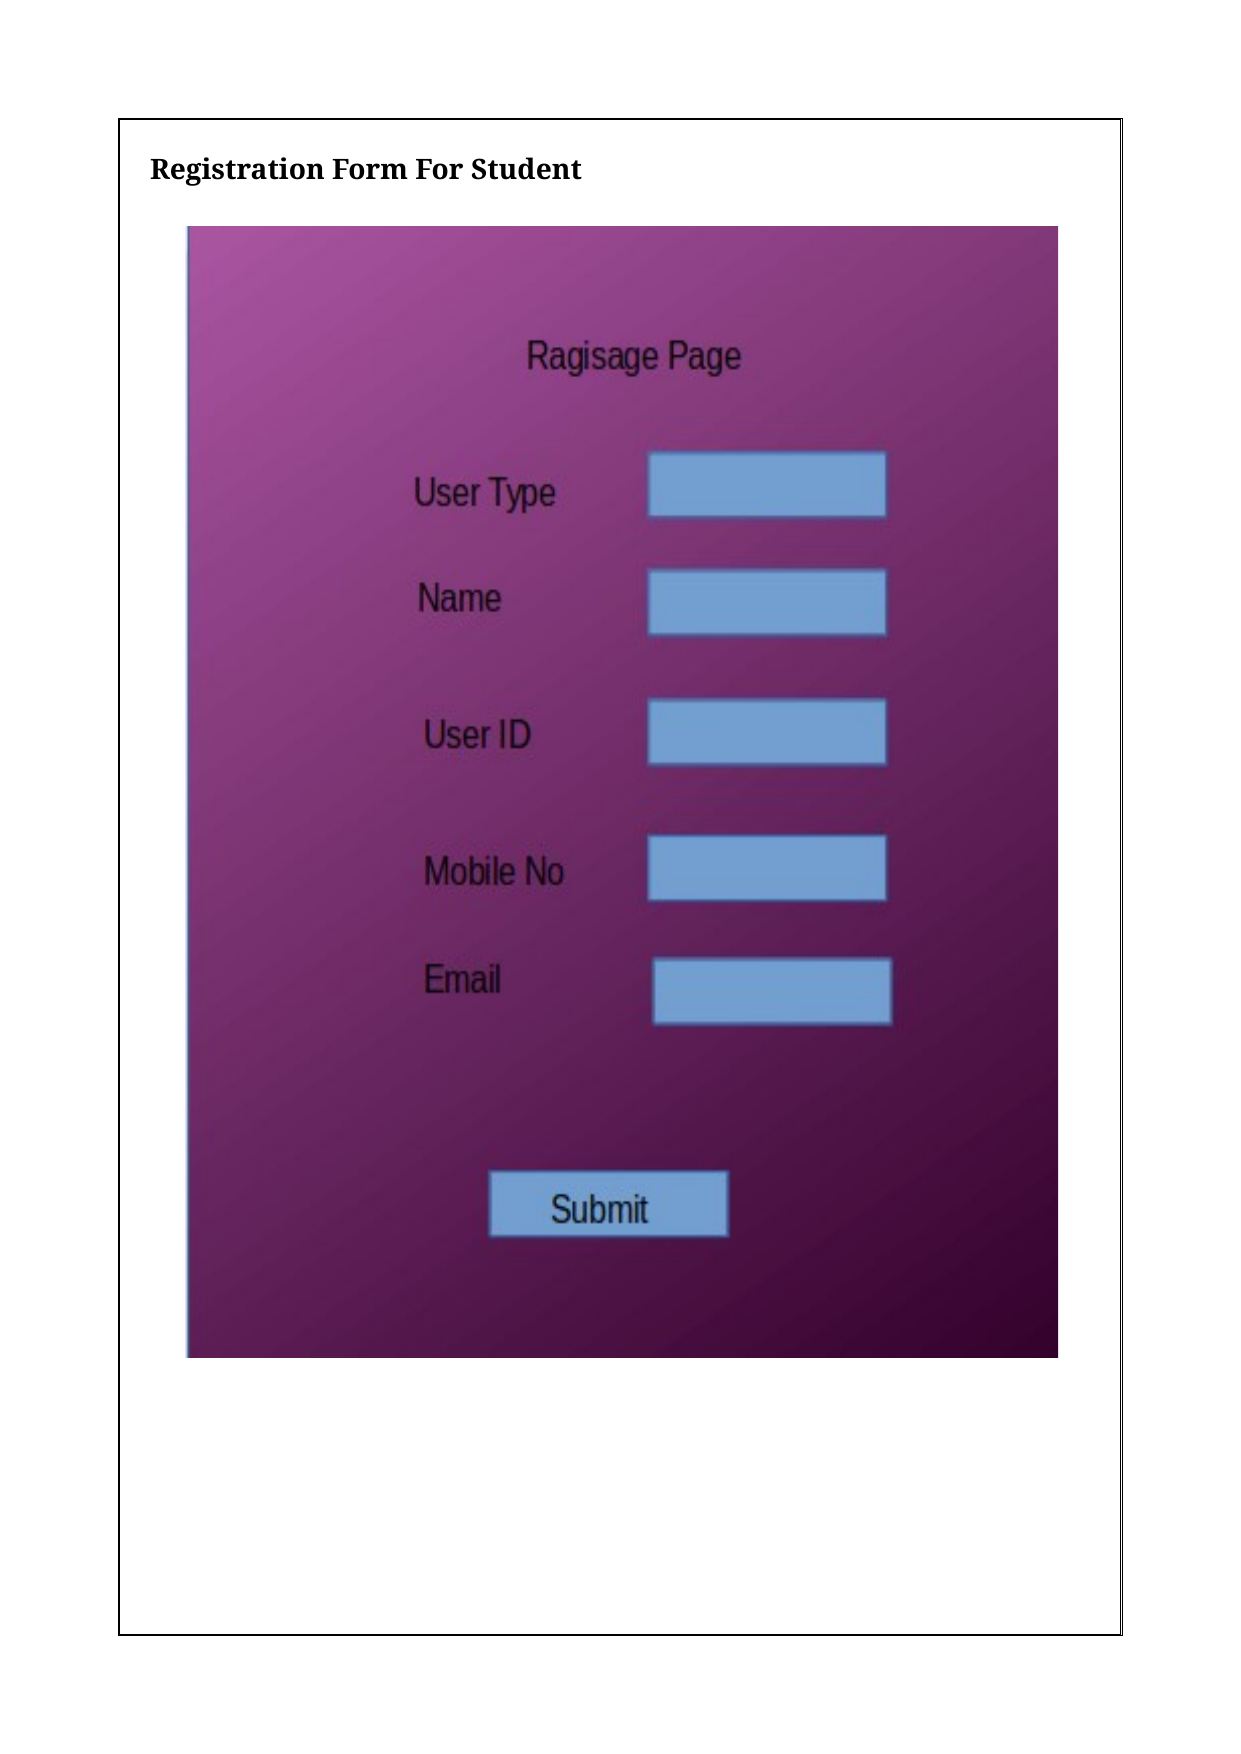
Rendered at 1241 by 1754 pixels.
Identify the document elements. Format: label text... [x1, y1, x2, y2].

picture [182, 226, 1059, 1358]
text Registration Form For Student [150, 150, 1091, 188]
